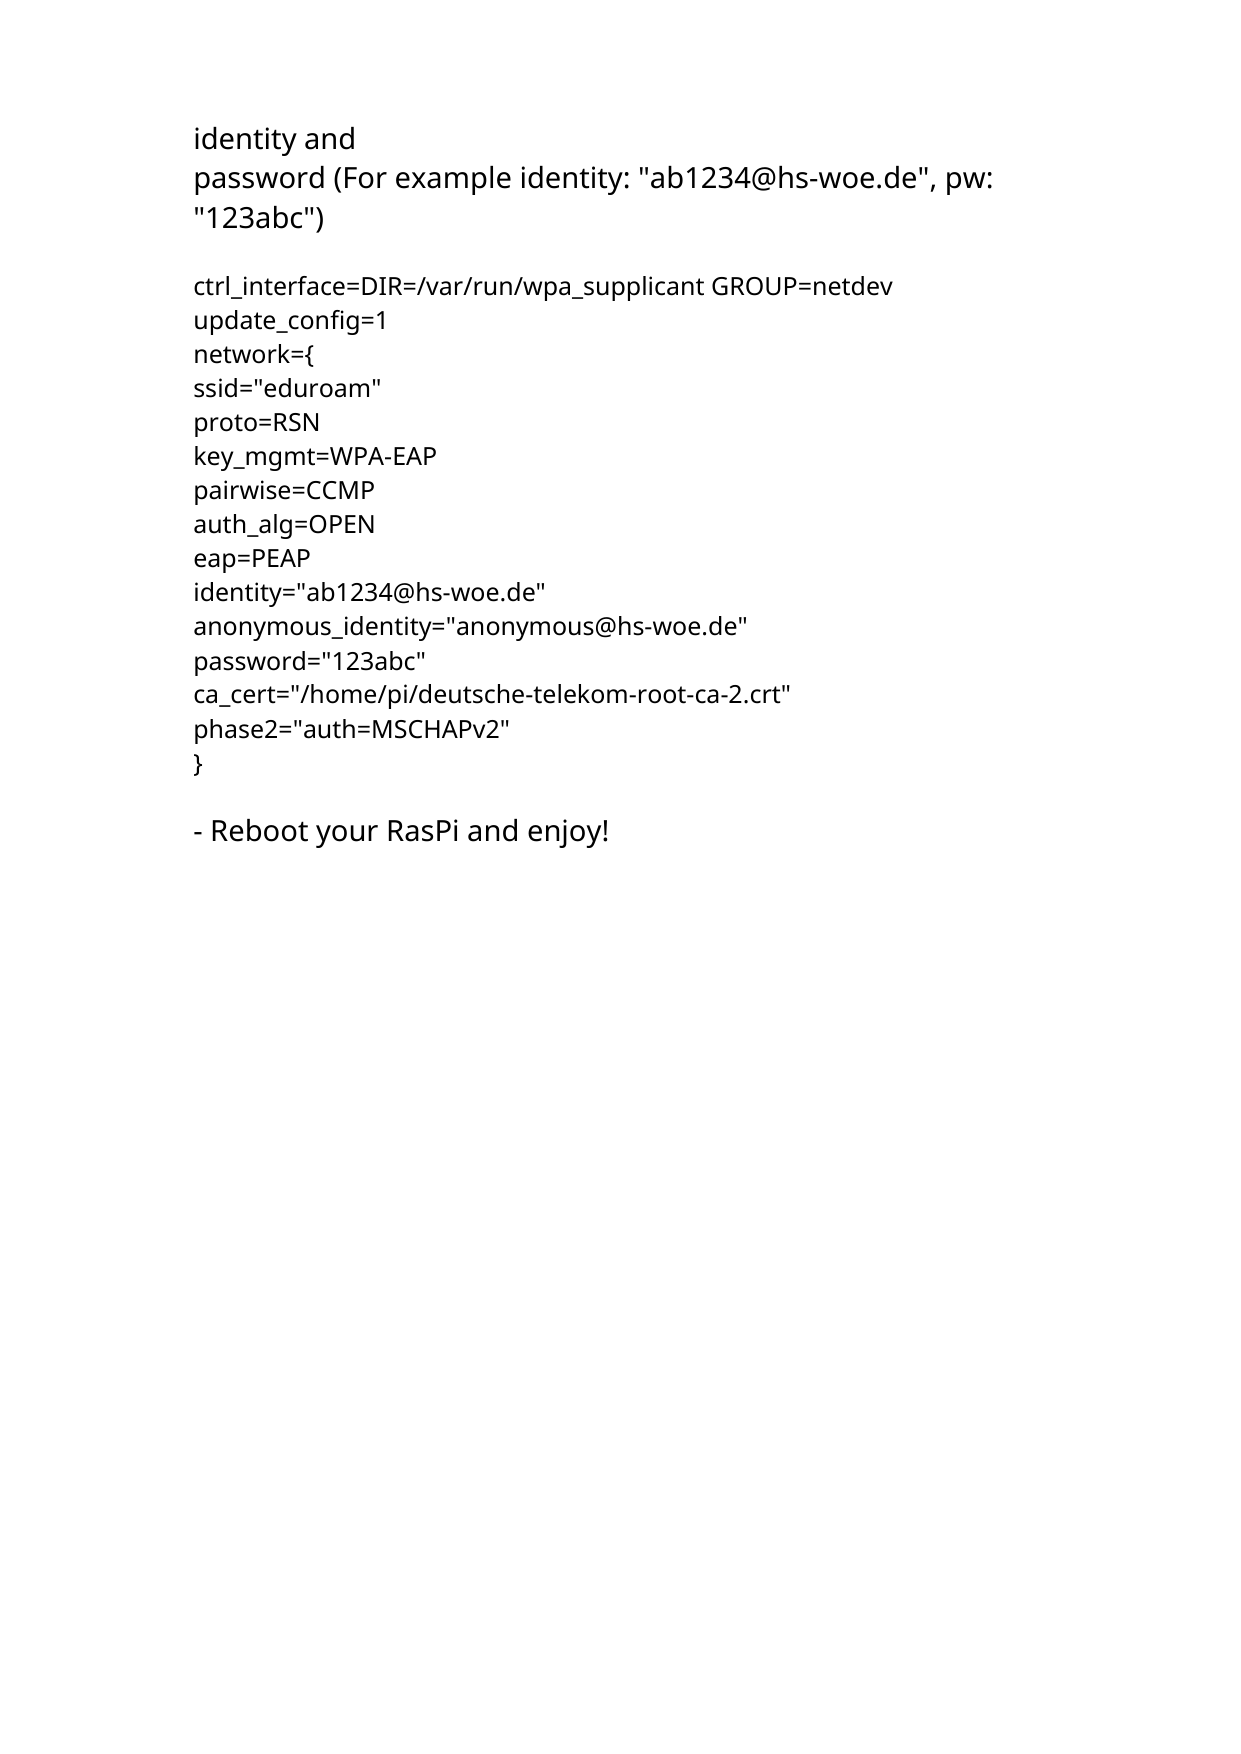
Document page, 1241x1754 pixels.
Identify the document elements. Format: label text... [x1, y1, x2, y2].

list - Reboot your RasPi and enjoy! [156, 811, 1122, 850]
list proto=RSN [156, 405, 1122, 439]
list key_mgmt=WPA-EAP [156, 439, 1122, 473]
list network={ [156, 337, 1122, 371]
list update_config=1 [156, 302, 1122, 337]
list phase2="auth=MSCHAPv2" [156, 711, 1122, 745]
list pairwise=CCMP [156, 473, 1122, 507]
list anonymous_identity="anonymous@hs-woe.de" [156, 609, 1122, 643]
list password="123abc" [156, 643, 1122, 677]
list password (For example identity: "ab1234@hs-woe.de", pw: "123abc") [156, 158, 1122, 237]
list eap=PEAP [156, 541, 1122, 575]
list identity and [156, 118, 1122, 158]
list ssid="eduroam" [156, 371, 1122, 405]
list identity="ab1234@hs-woe.de" [156, 575, 1122, 609]
list auth_alg=OPEN [156, 507, 1122, 541]
list } [156, 745, 1122, 779]
list ctrl_interface=DIR=/var/run/wpa_supplicant GROUP=netdev [156, 268, 1122, 302]
list ca_cert="/home/pi/deutsche-telekom-root-ca-2.crt" [156, 677, 1122, 711]
